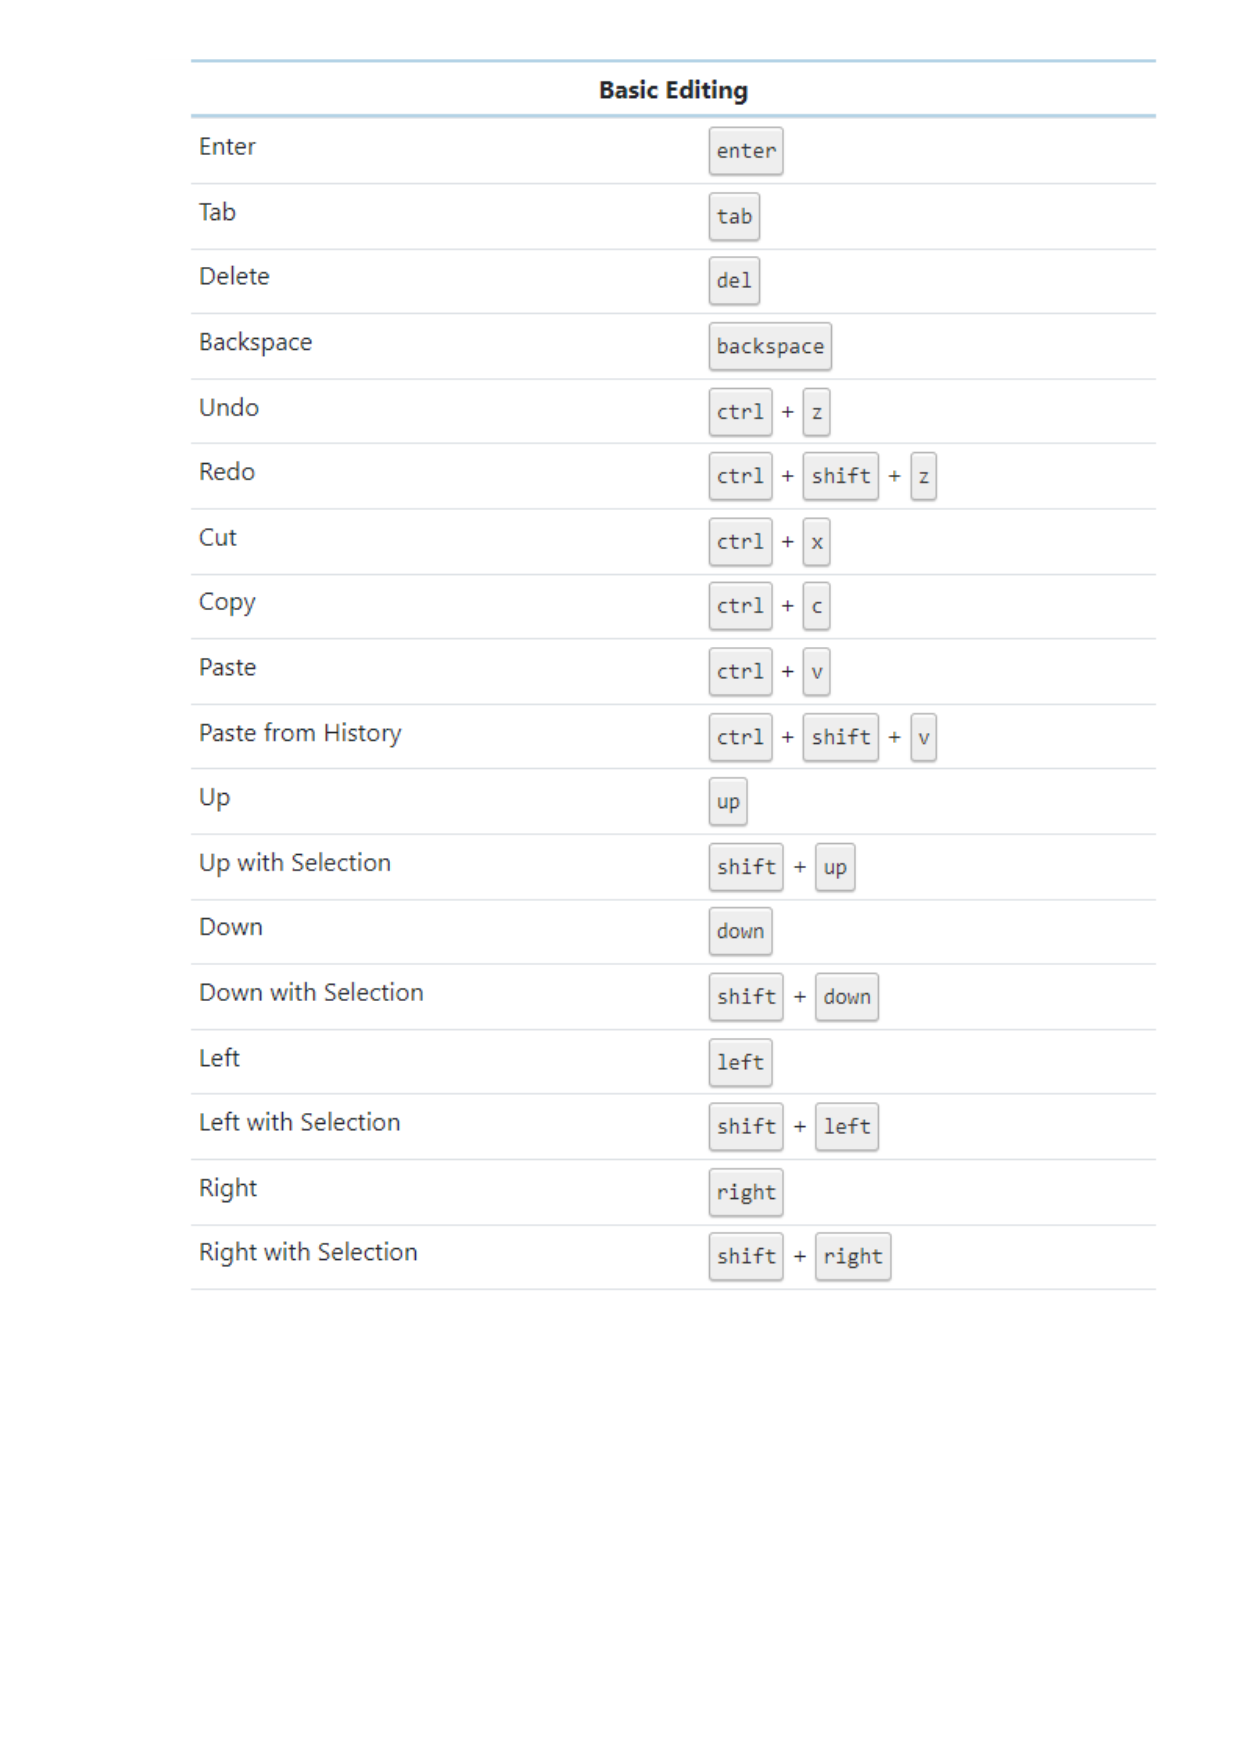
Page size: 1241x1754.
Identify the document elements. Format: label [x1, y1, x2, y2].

picture [146, 59, 1161, 1295]
